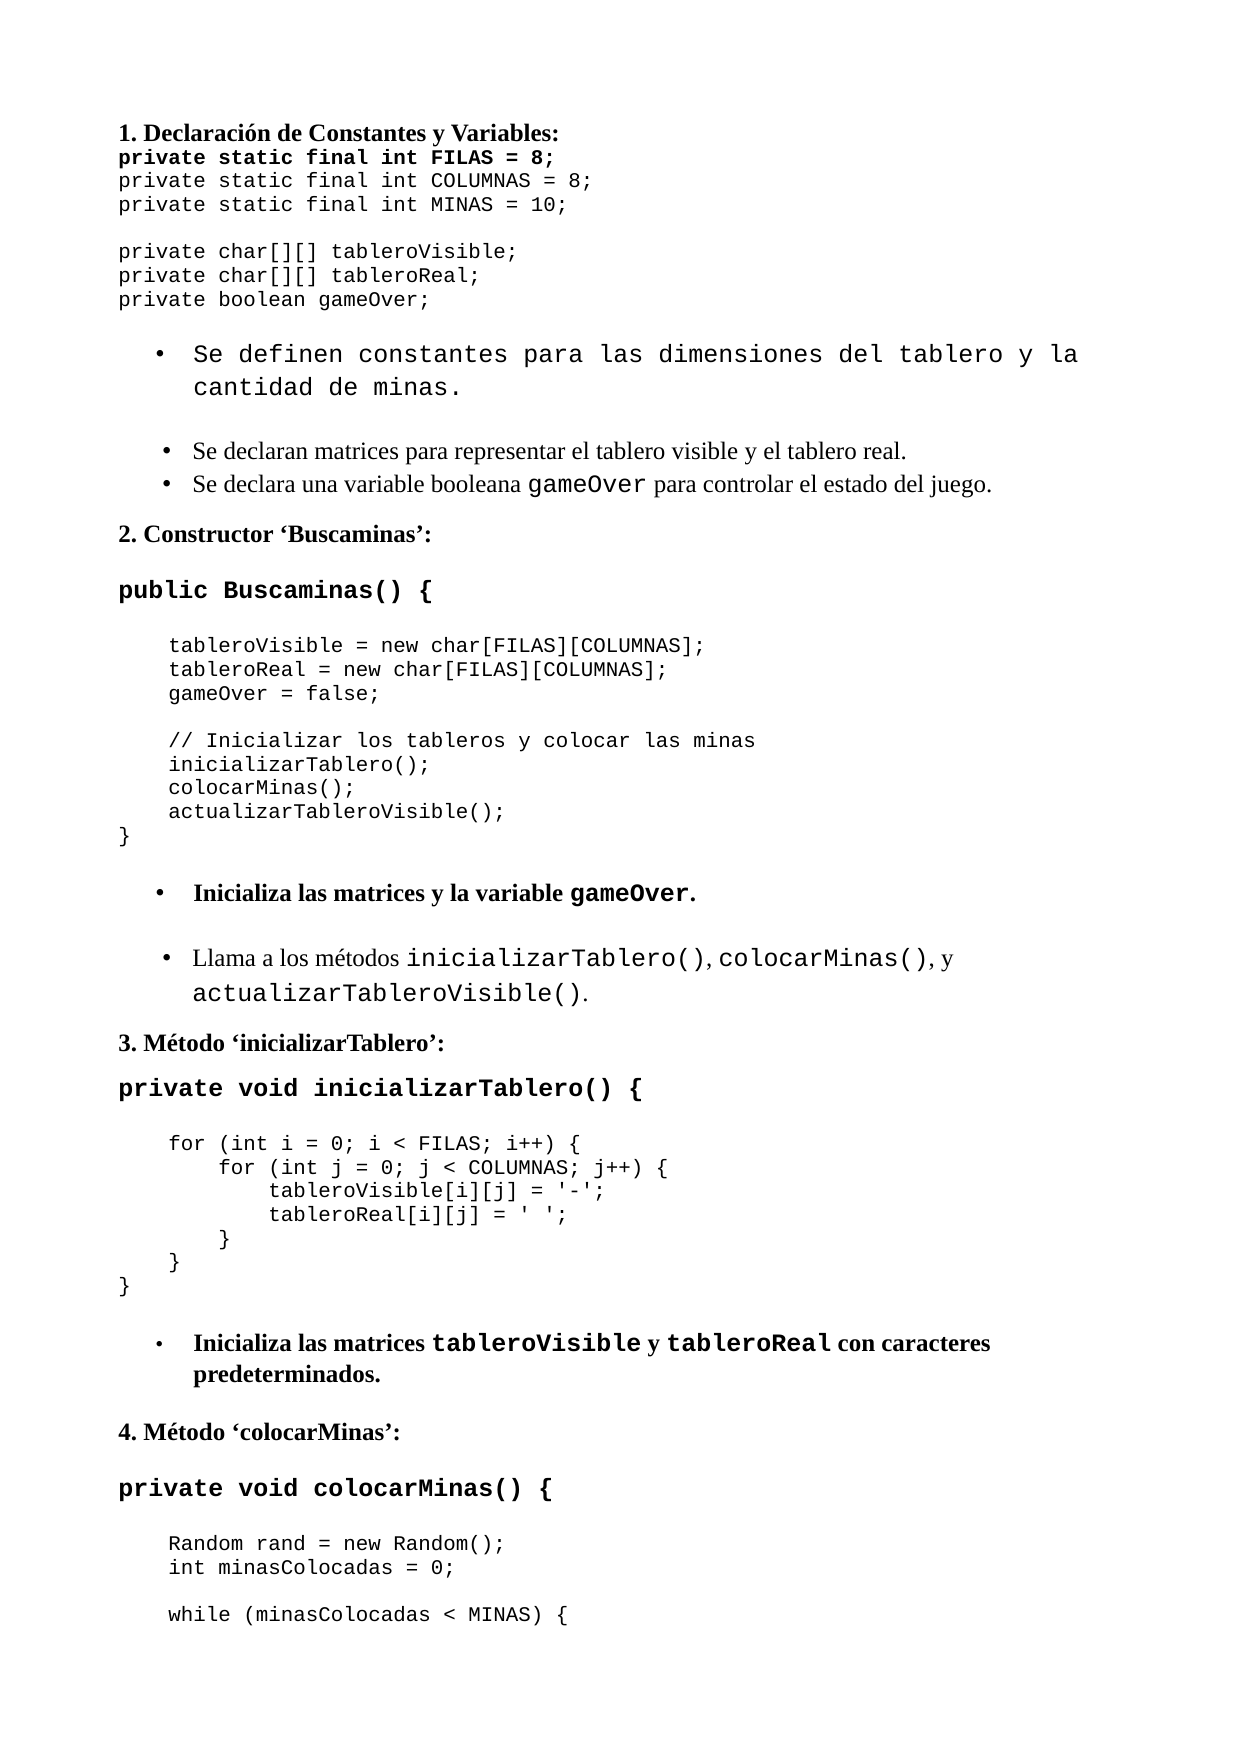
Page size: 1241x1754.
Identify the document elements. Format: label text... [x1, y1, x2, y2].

text private char[][] tableroVisible; [118, 241, 1122, 265]
text Random rand = new Random(); [118, 1533, 1122, 1557]
text colocarMinas(); [118, 777, 1122, 801]
text for (int j = 0; j < COLUMNAS; j++) { [118, 1157, 1122, 1180]
text tableroVisible = new char[FILAS][COLUMNAS]; [118, 635, 1122, 659]
text tableroVisible[i][j] = '-'; [118, 1180, 1122, 1204]
list Llama a los métodos inicializarTablero(), colocarMinas(), y actualizarTableroVisible(). [162, 943, 1122, 1008]
text private static final int FILAS = 8; [118, 147, 1122, 171]
text gameOver = false; [118, 683, 1122, 706]
list Se declaran matrices para representar el tablero visible y el tablero real. [162, 436, 1122, 465]
text private void colocarMinas() { [118, 1475, 1122, 1504]
text } [118, 1228, 1122, 1251]
text private void inicializarTablero() { [118, 1075, 1122, 1104]
list Se declara una variable booleana gameOver para controlar el estado del juego. [162, 469, 1122, 500]
text tableroReal[i][j] = ' '; [118, 1204, 1122, 1228]
text 1. Declaración de Constantes y Variables: [118, 118, 1122, 147]
text tableroReal = new char[FILAS][COLUMNAS]; [118, 659, 1122, 683]
text private static final int MINAS = 10; [118, 194, 1122, 218]
text // Inicializar los tableros y colocar las minas [118, 730, 1122, 754]
text } [118, 824, 1122, 848]
text actualizarTableroVisible(); [118, 801, 1122, 824]
text 3. Método ‘inicializarTablero’: [118, 1028, 1122, 1056]
text for (int i = 0; i < FILAS; i++) { [118, 1133, 1122, 1157]
text while (minasColocadas < MINAS) { [118, 1604, 1122, 1628]
list Inicializa las matrices tableroVisible y tableroReal con caracteres predeterminados. [156, 1328, 1122, 1388]
list Se definen constantes para las dimensiones del tablero y la cantidad de minas. [156, 342, 1122, 403]
text inicializarTablero(); [118, 754, 1122, 777]
text int minasColocadas = 0; [118, 1557, 1122, 1581]
text private static final int COLUMNAS = 8; [118, 171, 1122, 194]
text public Buscaminas() { [118, 578, 1122, 606]
text } [118, 1251, 1122, 1275]
text private char[][] tableroReal; [118, 265, 1122, 289]
text private boolean gameOver; [118, 289, 1122, 312]
text } [118, 1275, 1122, 1299]
text 2. Constructor ‘Buscaminas’: [118, 519, 1122, 548]
text 4. Método ‘colocarMinas’: [118, 1417, 1122, 1446]
list Inicializa las matrices y la variable gameOver. [156, 878, 1122, 908]
